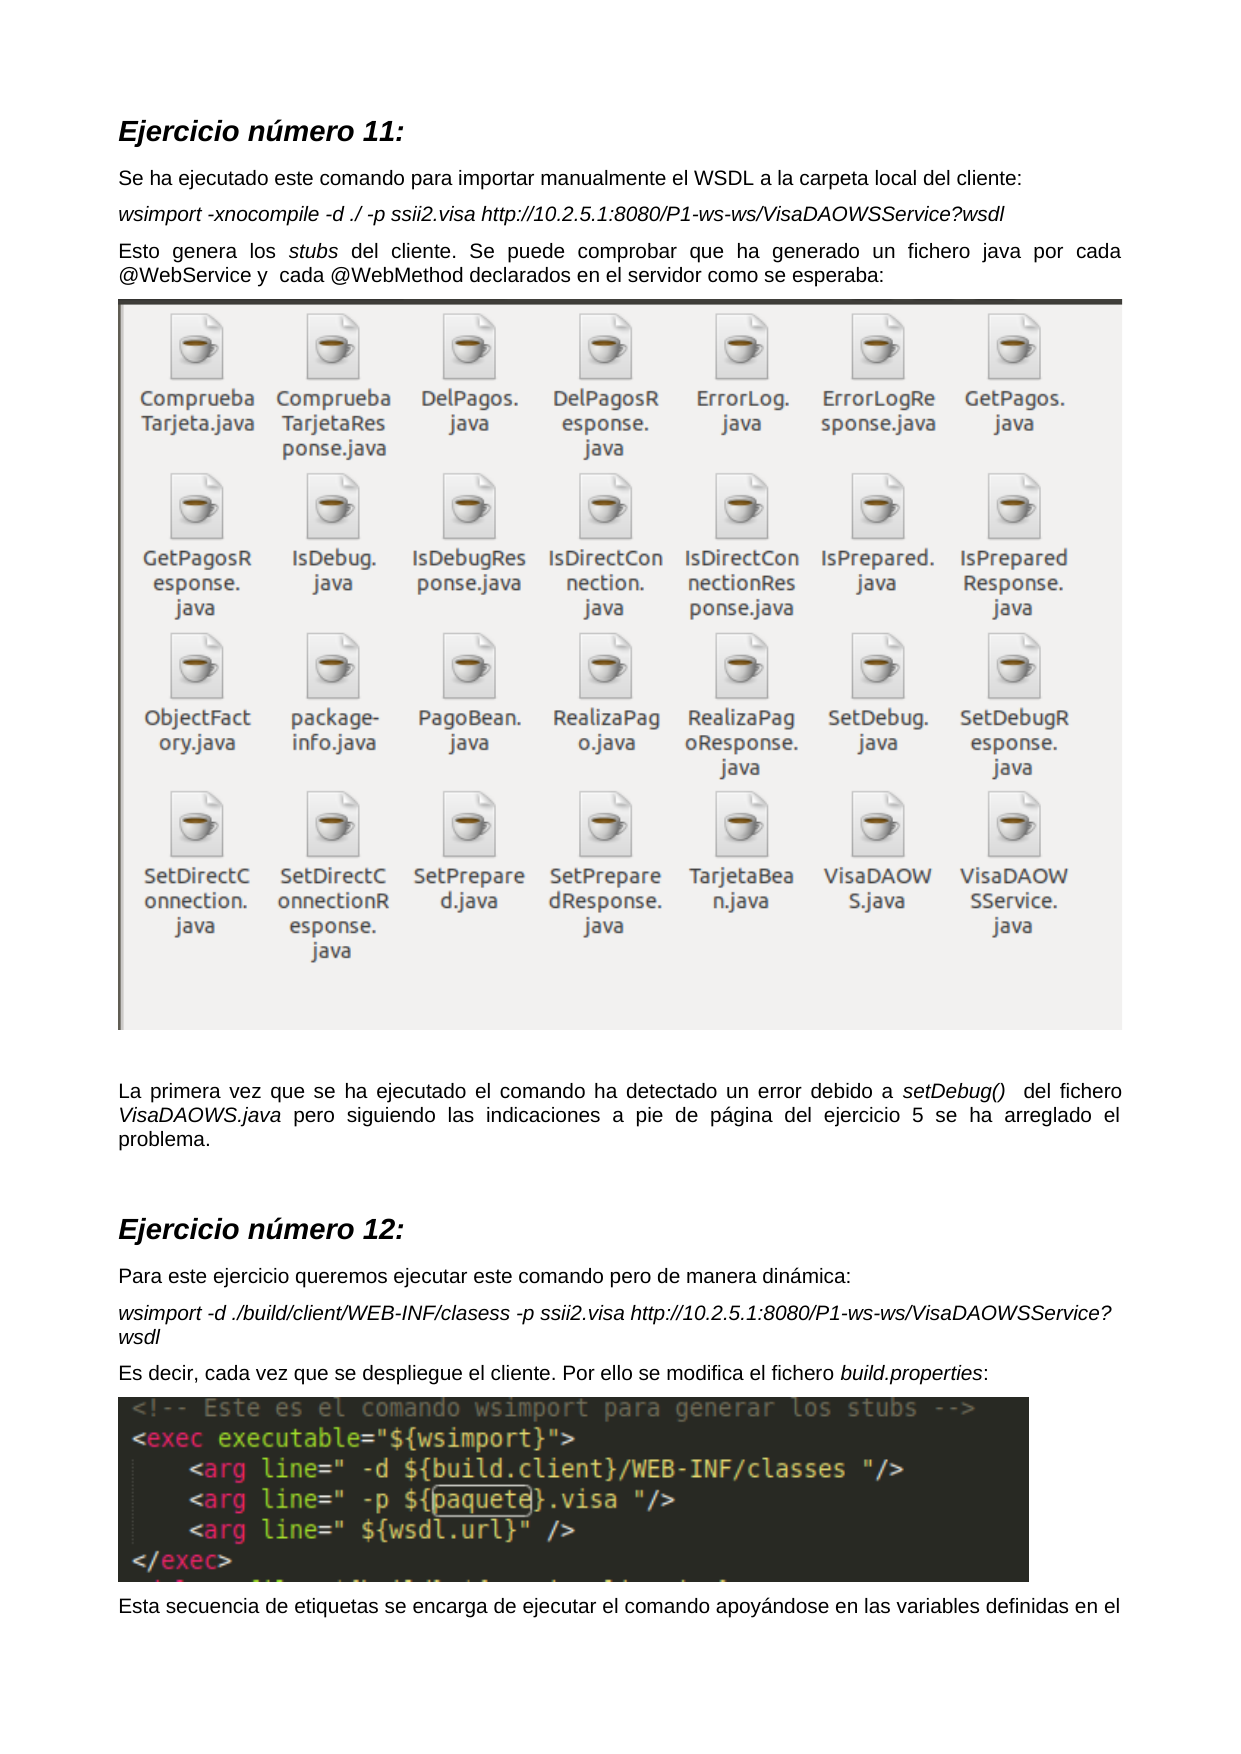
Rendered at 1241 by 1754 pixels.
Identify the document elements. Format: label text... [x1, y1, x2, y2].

subtitle Ejercicio número 12: [118, 1212, 1122, 1245]
subtitle Ejercicio número 11: [118, 113, 1122, 147]
subtitle wsimport -xnocompile -d ./ -p ssii2.visa http://10.2.5.1:8080/P1-ws-ws/VisaDAOWSService?wsdl [118, 202, 1122, 226]
subtitle wsimport -d ./build/client/WEB-INF/clasess -p ssii2.visa http://10.2.5.1:8080/P1-ws-ws/VisaDAOWSService?wsdl [118, 1301, 1122, 1348]
subtitle Es decir, cada vez que se despliegue el cliente. Por ello se modifica el fichero build.properties: [118, 1361, 1122, 1385]
subtitle Se ha ejecutado este comando para importar manualmente el WSDL a la carpeta local del cliente: [118, 166, 1122, 190]
picture [118, 299, 1123, 1030]
subtitle La primera vez que se ha ejecutado el comando ha detectado un error debido a setDebug() del fichero VisaDAOWS.java pero siguiendo las indicaciones a pie de página del ejercicio 5 se ha arreglado el problema. [118, 1078, 1122, 1150]
subtitle Esto genera los stubs del cliente. Se puede comprobar que ha generado un fichero java por cada @WebService y cada @WebMethod declarados en el servidor como se esperaba: [118, 239, 1122, 287]
subtitle Para este ejercicio queremos ejecutar este comando pero de manera dinámica: [118, 1264, 1122, 1288]
picture [118, 1397, 1029, 1582]
subtitle Esta secuencia de etiquetas se encarga de ejecutar el comando apoyándose en las variables definidas en el [118, 1594, 1122, 1618]
